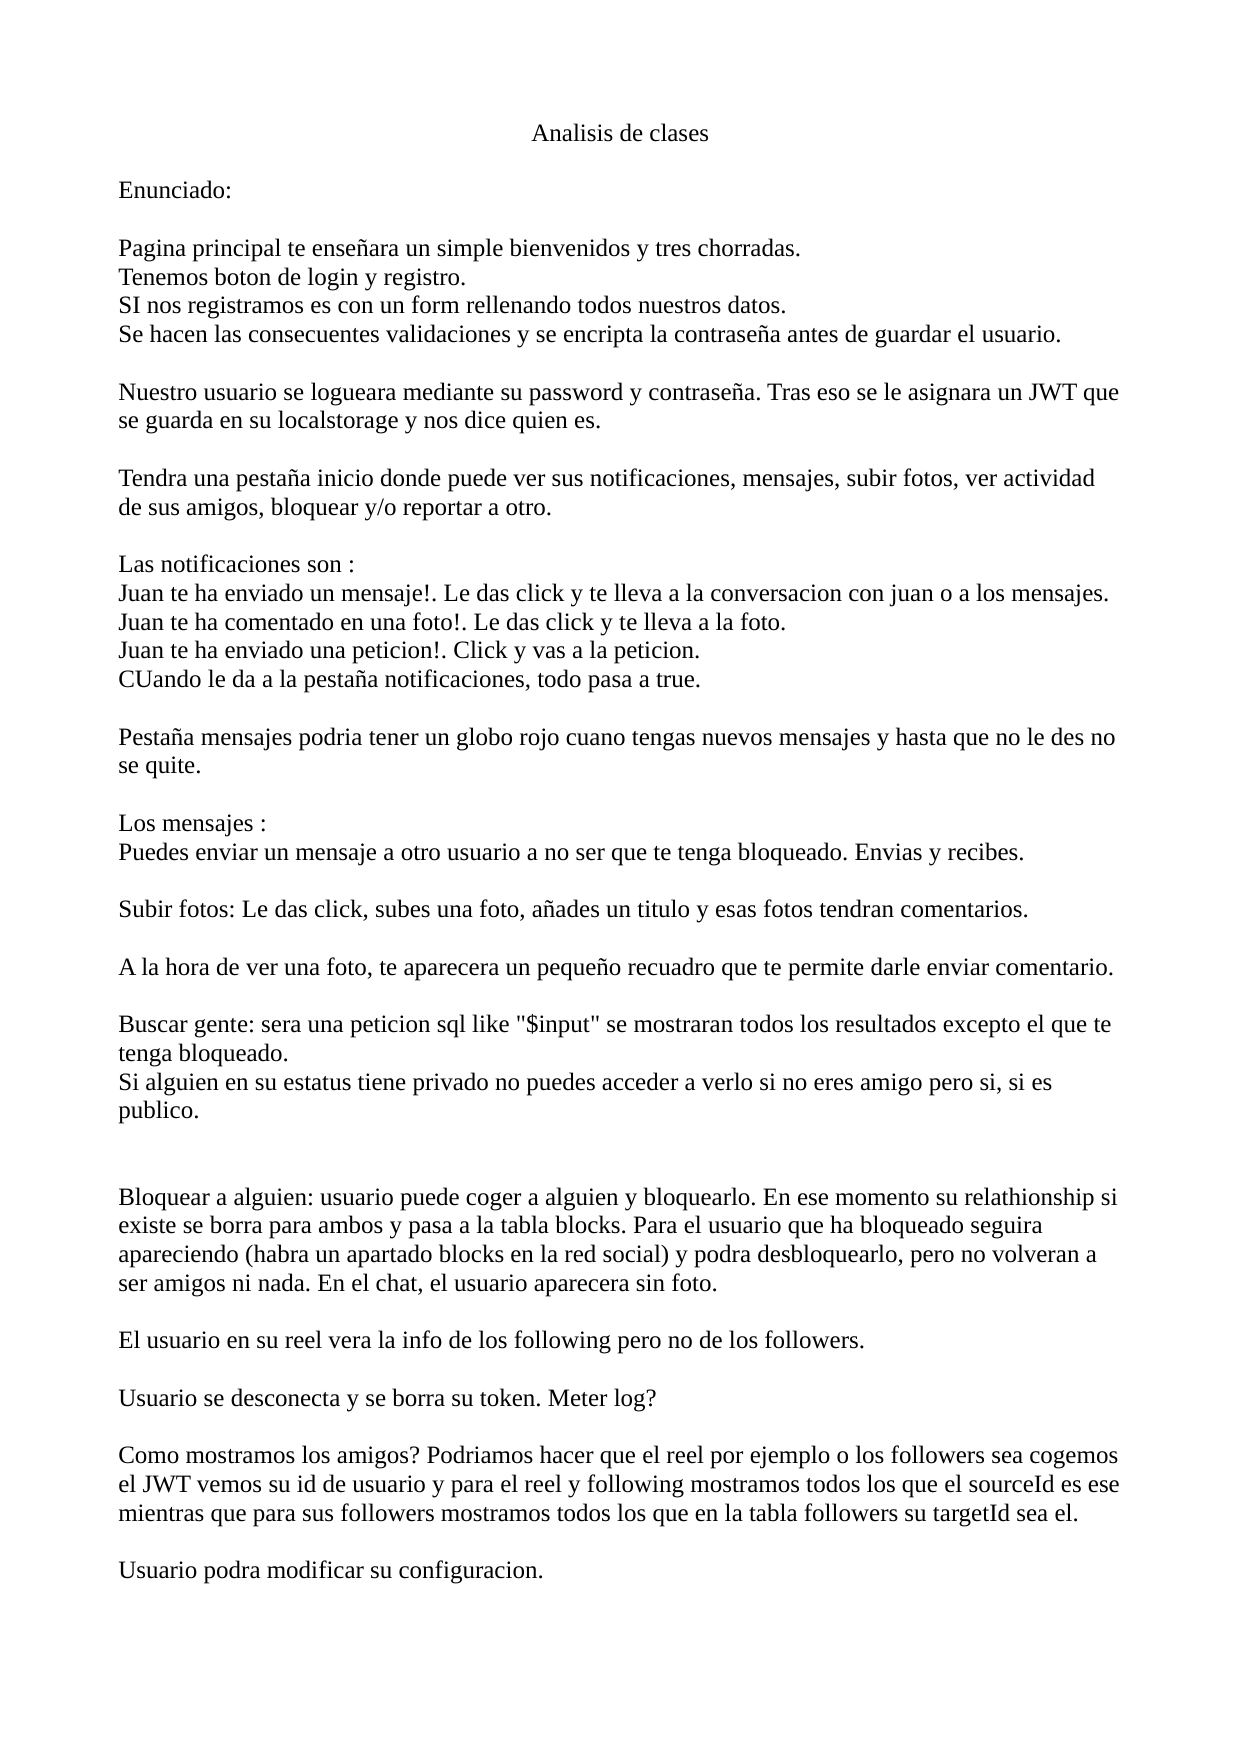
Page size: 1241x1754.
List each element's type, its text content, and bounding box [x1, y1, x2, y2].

text Las notificaciones son : [118, 549, 1122, 578]
text Analisis de clases [118, 118, 1122, 147]
text Juan te ha comentado en una foto!. Le das click y te lleva a la foto. [118, 607, 1122, 636]
text Juan te ha enviado un mensaje!. Le das click y te lleva a la conversacion con juan o a los mensajes. [118, 578, 1122, 607]
text Los mensajes : [118, 808, 1122, 837]
text Juan te ha enviado una peticion!. Click y vas a la peticion. [118, 636, 1122, 664]
text Tendra una pestaña inicio donde puede ver sus notificaciones, mensajes, subir fotos, ver actividad de sus amigos, bloquear y/o reportar a otro. [118, 463, 1122, 521]
text Usuario se desconecta y se borra su token. Meter log? [118, 1383, 1122, 1412]
text Como mostramos los amigos? Podriamos hacer que el reel por ejemplo o los followers sea cogemos el JWT vemos su id de usuario y para el reel y following mostramos todos los que el sourceId es ese mientras que para sus followers mostramos todos los que en la tabla followers su targetId sea el. [118, 1441, 1122, 1527]
text Bloquear a alguien: usuario puede coger a alguien y bloquearlo. En ese momento su relathionship si existe se borra para ambos y pasa a la tabla blocks. Para el usuario que ha bloqueado seguira apareciendo (habra un apartado blocks en la red social) y podra desbloquearlo, pero no volveran a ser amigos ni nada. En el chat, el usuario aparecera sin foto. [118, 1182, 1122, 1297]
text Pestaña mensajes podria tener un globo rojo cuano tengas nuevos mensajes y hasta que no le des no se quite. [118, 722, 1122, 779]
text Si alguien en su estatus tiene privado no puedes acceder a verlo si no eres amigo pero si, si es publico. [118, 1067, 1122, 1124]
text Usuario podra modificar su configuracion. [118, 1556, 1122, 1584]
text Se hacen las consecuentes validaciones y se encripta la contraseña antes de guardar el usuario. [118, 319, 1122, 348]
text Enunciado: [118, 176, 1122, 204]
text Nuestro usuario se logueara mediante su password y contraseña. Tras eso se le asignara un JWT que se guarda en su localstorage y nos dice quien es. [118, 377, 1122, 434]
text Subir fotos: Le das click, subes una foto, añades un titulo y esas fotos tendran comentarios. [118, 894, 1122, 923]
text Puedes enviar un mensaje a otro usuario a no ser que te tenga bloqueado. Envias y recibes. [118, 837, 1122, 866]
text CUando le da a la pestaña notificaciones, todo pasa a true. [118, 664, 1122, 693]
text Tenemos boton de login y registro. [118, 262, 1122, 291]
text El usuario en su reel vera la info de los following pero no de los followers. [118, 1326, 1122, 1354]
text SI nos registramos es con un form rellenando todos nuestros datos. [118, 291, 1122, 319]
text Buscar gente: sera una peticion sql like "$input" se mostraran todos los resultados excepto el que te tenga bloqueado. [118, 1009, 1122, 1067]
text Pagina principal te enseñara un simple bienvenidos y tres chorradas. [118, 233, 1122, 262]
text A la hora de ver una foto, te aparecera un pequeño recuadro que te permite darle enviar comentario. [118, 952, 1122, 981]
